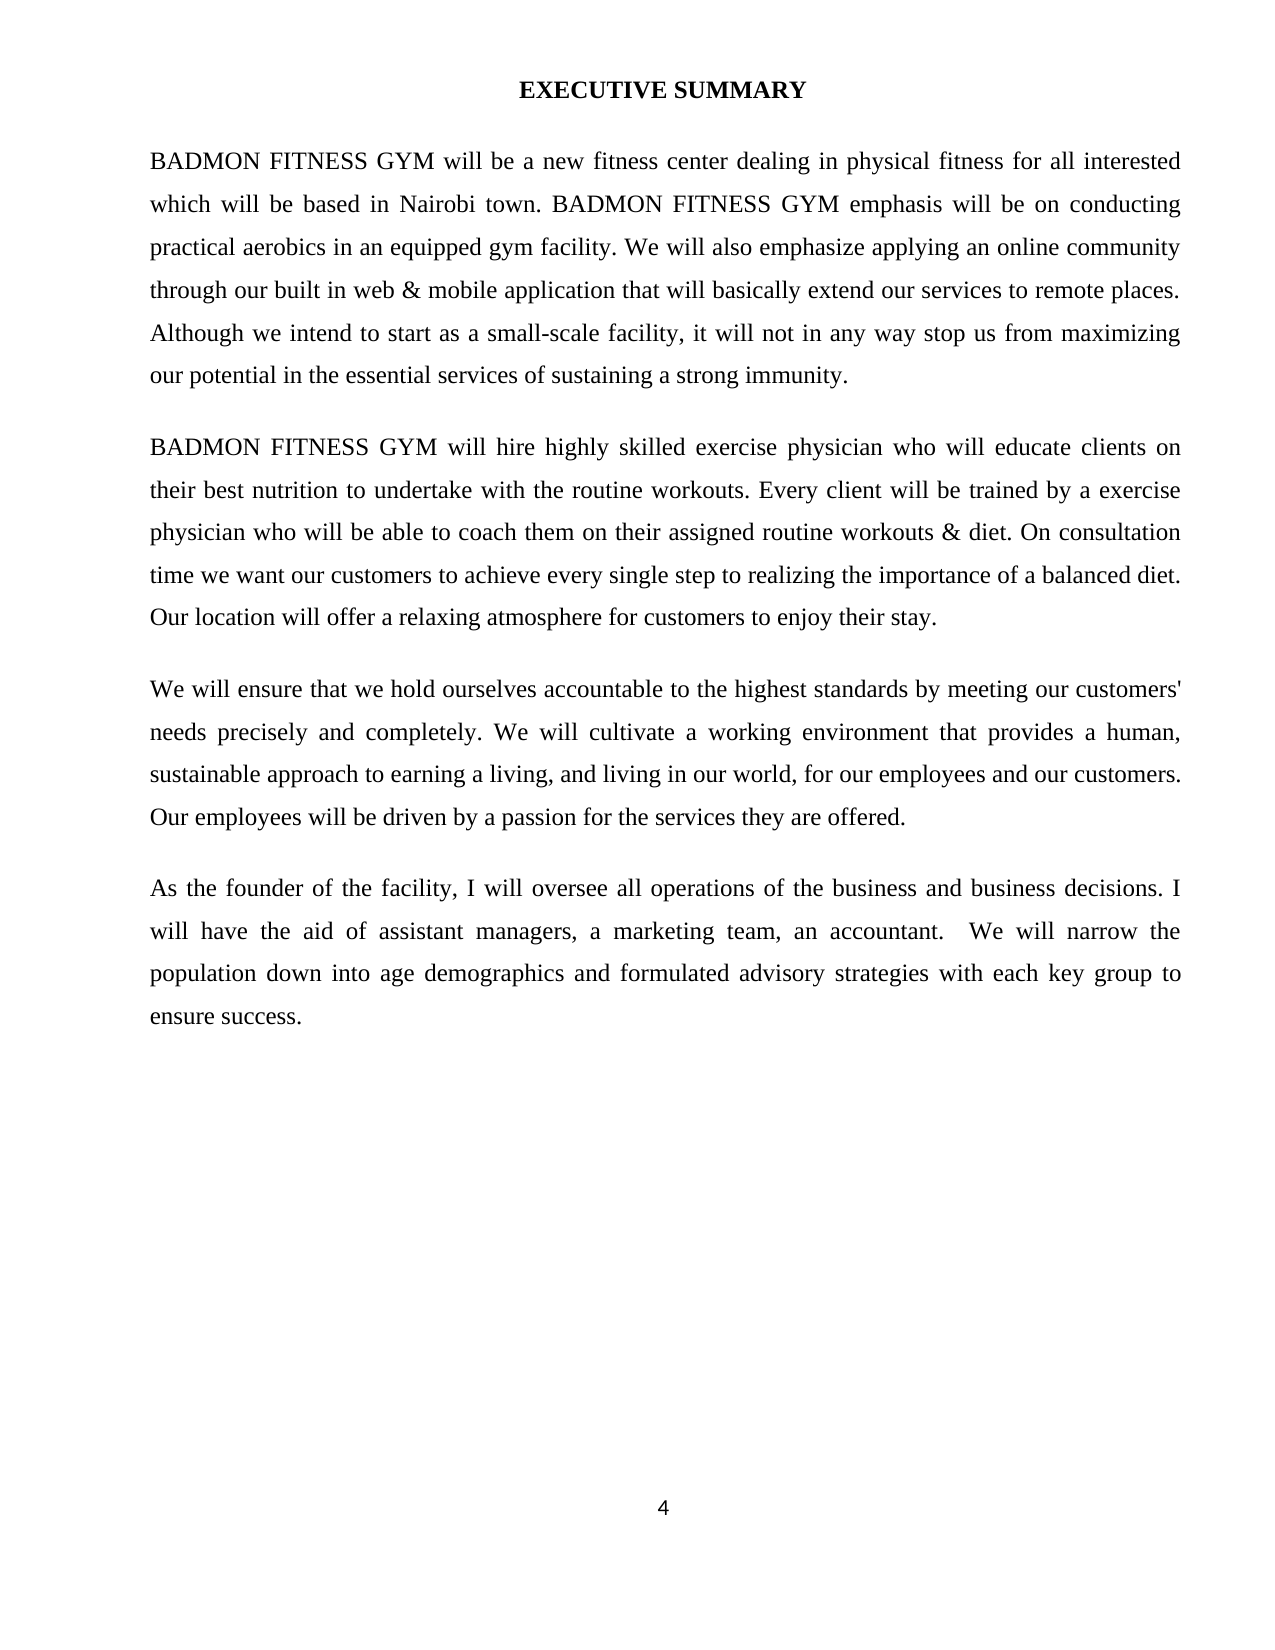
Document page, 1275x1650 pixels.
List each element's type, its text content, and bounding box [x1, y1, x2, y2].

text BADMON FITNESS GYM will hire highly skilled exercise physician who will educate clients on their best nutrition to undertake with the routine workouts. Every client will be trained by a exercise physician who will be able to coach them on their assigned routine workouts & diet. On consultation time we want our customers to achieve every single step to realizing the importance of a balanced diet. Our location will offer a relaxing atmosphere for customers to enjoy their stay. [149, 432, 1182, 631]
text We will ensure that we hold ourselves accountable to the highest standards by meeting our customers' needs precisely and completely. We will cultivate a working environment that provides a human, sustainable approach to earning a living, and living in our world, for our employees and our customers. Our employees will be driven by a passion for the services they are offered. [149, 674, 1182, 830]
text As the founder of the facility, I will oversee all operations of the business and business decisions. I will have the aid of assistant managers, a marketing team, an accountant. We will narrow the population down into age demographics and formulated advisory strategies with each key group to ensure success. [149, 873, 1182, 1029]
subtitle EXECUTIVE SUMMARY [145, 75, 1187, 104]
text BADMON FITNESS GYM will be a new fitness center dealing in physical fitness for all interested which will be based in Nairobi town. BADMON FITNESS GYM emphasis will be on conducting practical aerobics in an equipped gym facility. We will also emphasize applying an online community through our built in web & mobile application that will basically extend our services to remote places. Although we intend to start as a small-scale facility, it will not in any way stop us from maximizing our potential in the essential services of sustaining a strong immunity. [149, 146, 1182, 389]
